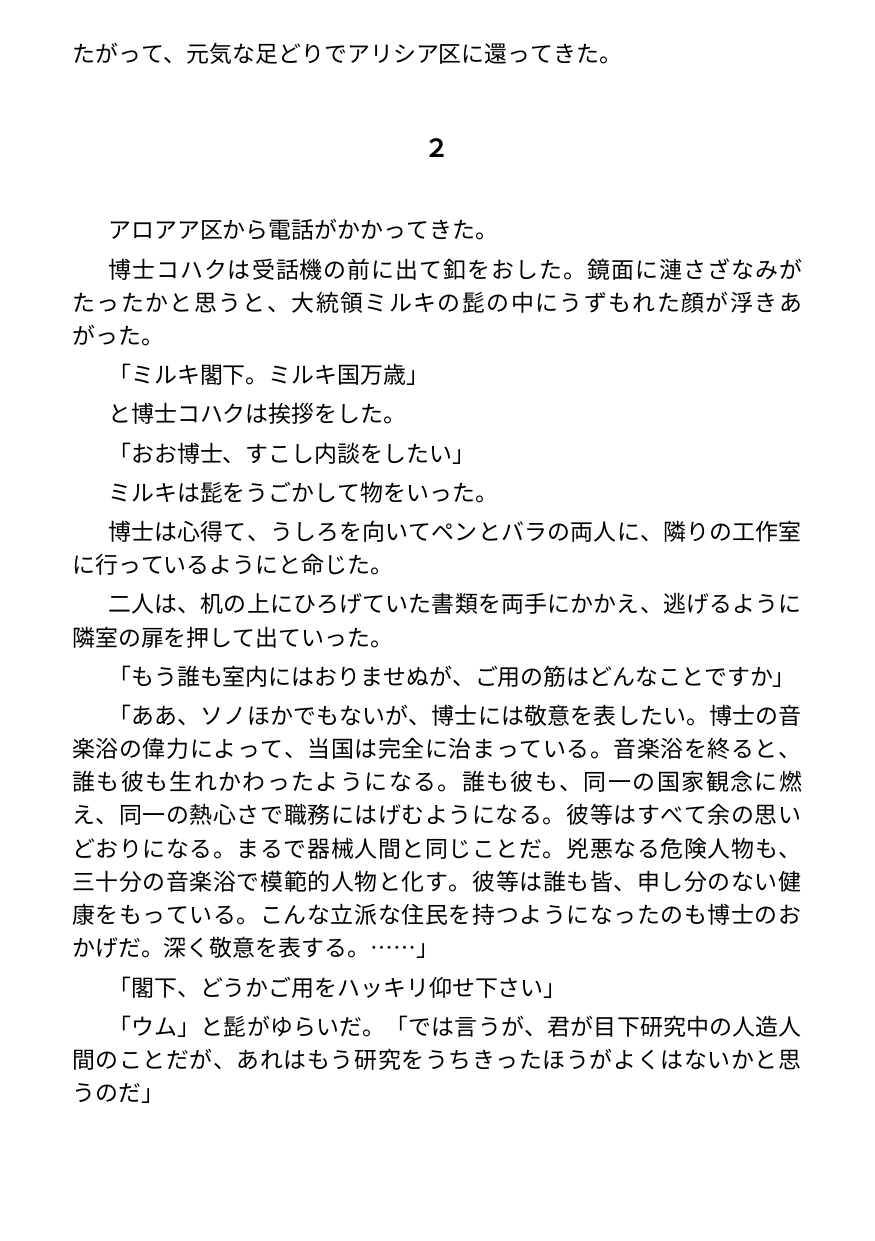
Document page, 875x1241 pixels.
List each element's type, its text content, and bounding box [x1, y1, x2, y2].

text 「ウム」と髭がゆらいだ。「では言うが、君が目下研究中の人造人間のことだが、あれはもう研究をうちきったほうがよくはないかと思うのだ」 [72, 1009, 802, 1108]
text 博士コハクは受話機の前に出て釦をおした。鏡面に漣さざなみがたったかと思うと、大統領ミルキの髭の中にうずもれた顔が浮きあがった。 [72, 251, 802, 351]
text ミルキは髭をうごかして物をいった。 [72, 474, 802, 508]
text 「閣下、どうかご用をハッキリ仰せ下さい」 [72, 969, 802, 1003]
text たがって、元気な足どりでアリシア区に還ってきた。 [72, 36, 802, 69]
text と博士コハクは挨拶をした。 [72, 396, 802, 429]
text 博士は心得て、うしろを向いてペンとバラの両人に、隣りの工作室に行っているようにと命じた。 [72, 514, 802, 580]
subtitle ２ [36, 126, 838, 168]
text 二人は、机の上にひろげていた書類を両手にかかえ、逃げるように隣室の扉を押して出ていった。 [72, 586, 802, 653]
text 「ああ、ソノほかでもないが、博士には敬意を表したい。博士の音楽浴の偉力によって、当国は完全に治まっている。音楽浴を終ると、誰も彼も生れかわったようになる。誰も彼も、同一の国家観念に燃え、同一の熱心さで職務にはげむようになる。彼等はすべて余の思いどおりになる。まるで器械人間と同じことだ。兇悪なる危険人物も、三十分の音楽浴で模範的人物と化す。彼等は誰も皆、申し分のない健康をもっている。こんな立派な住民を持つようになったのも博士のおかげだ。深く敬意を表する。……」 [72, 698, 802, 963]
text 「もう誰も室内にはおりませぬが、ご用の筋はどんなことですか」 [72, 658, 802, 692]
text 「ミルキ閣下。ミルキ国万歳」 [72, 357, 802, 390]
text 「おお博士、すこし内談をしたい」 [72, 435, 802, 469]
text アロアア区から電話がかかってきた。 [72, 212, 802, 246]
